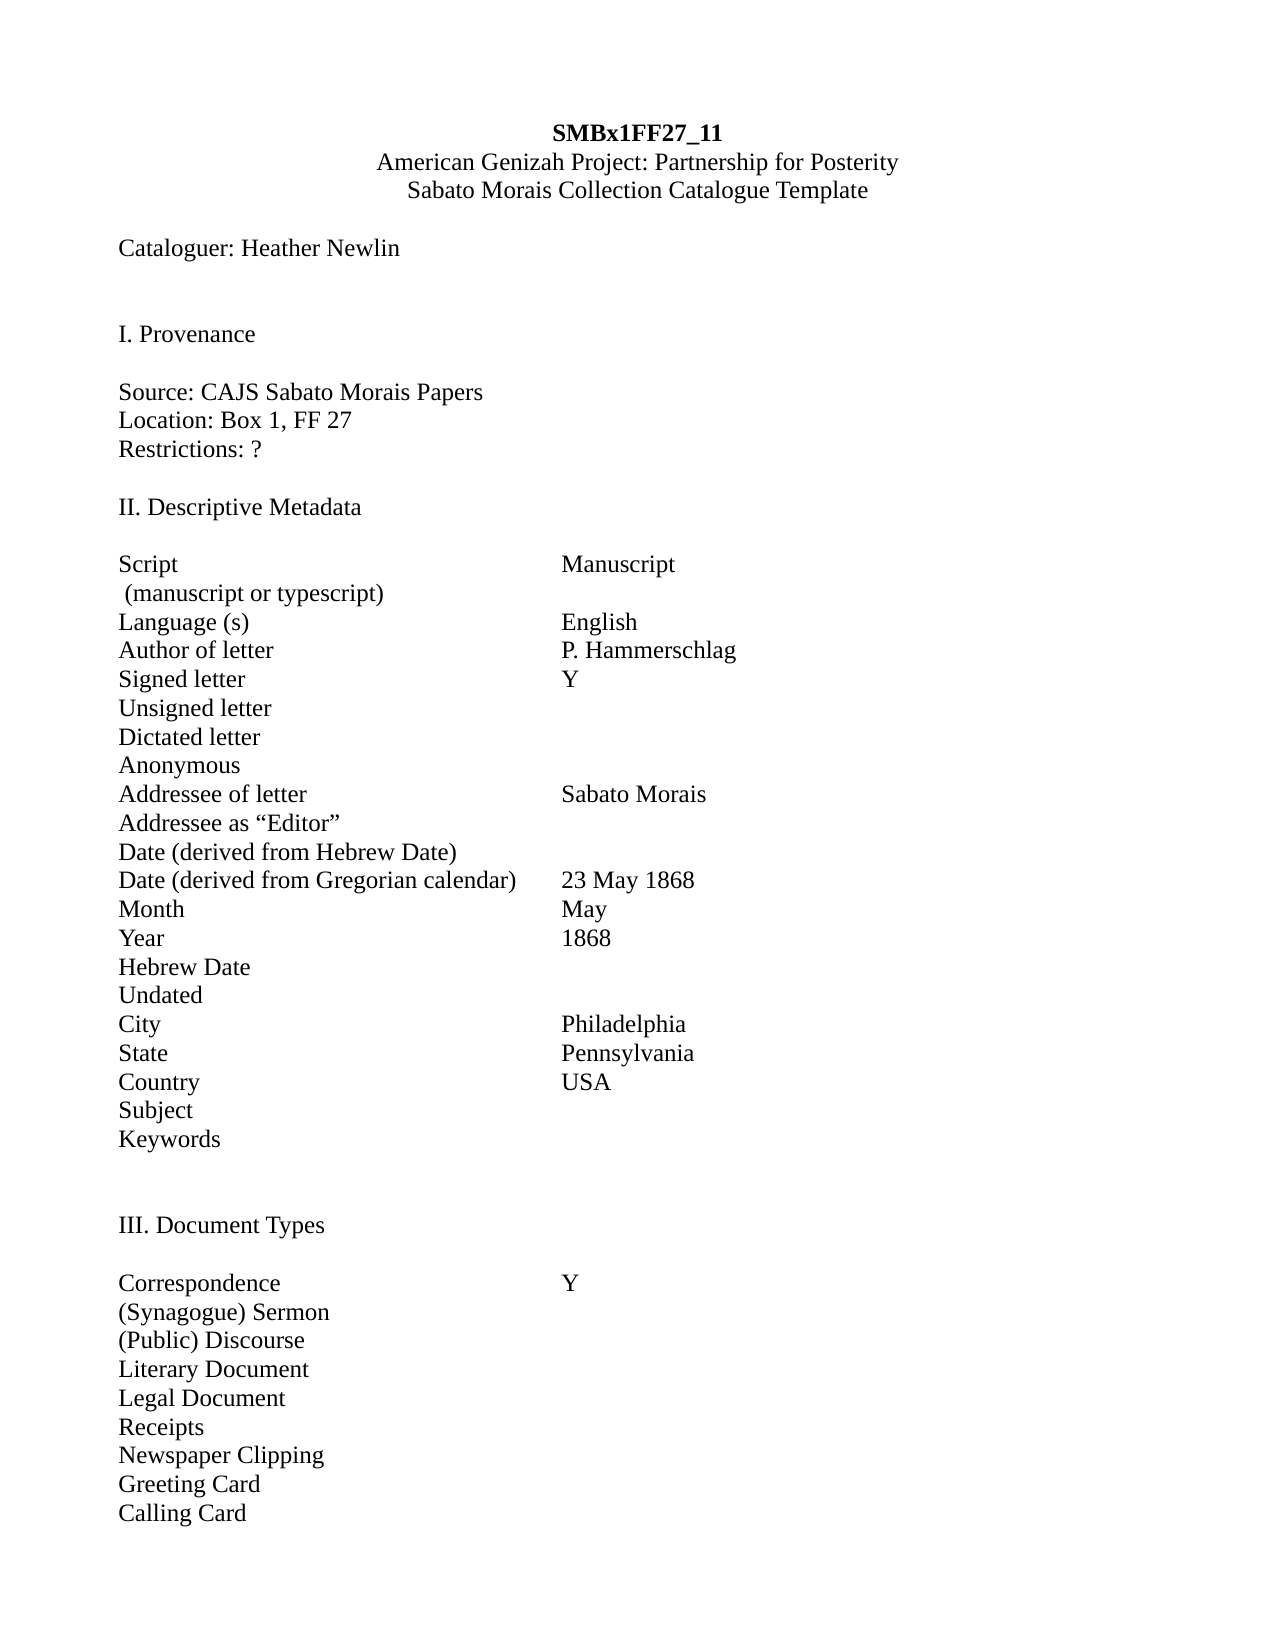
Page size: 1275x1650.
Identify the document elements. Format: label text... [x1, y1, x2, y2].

text Correspondence Y [118, 1268, 1157, 1297]
text Location: Box 1, FF 27 [118, 406, 1157, 434]
text Year 1868 [118, 923, 1157, 952]
text Sabato Morais Collection Catalogue Template [118, 176, 1157, 204]
text (manuscript or typescript) [118, 578, 1157, 607]
text State Pennsylvania [118, 1038, 1157, 1067]
text Source: CAJS Sabato Morais Papers [118, 377, 1157, 406]
text Hebrew Date [118, 952, 1157, 981]
text Cataloguer: Heather Newlin [118, 233, 1157, 262]
text Month May [118, 894, 1157, 923]
text American Genizah Project: Partnership for Posterity [118, 147, 1157, 176]
text Literary Document [118, 1354, 1157, 1383]
text Addressee of letter Sabato Morais [118, 779, 1157, 808]
text Date (derived from Hebrew Date) [118, 837, 1157, 866]
text Language (s) English [118, 607, 1157, 636]
text City Philadelphia [118, 1009, 1157, 1038]
text Date (derived from Gregorian calendar) 23 May 1868 [118, 866, 1157, 894]
text Keywords [118, 1124, 1157, 1153]
text III. Document Types [118, 1211, 1157, 1239]
text (Synagogue) Sermon [118, 1297, 1157, 1326]
text Newspaper Clipping [118, 1441, 1157, 1469]
text II. Descriptive Metadata [118, 492, 1157, 521]
text Undated [118, 981, 1157, 1009]
text SMBx1FF27_11 [118, 118, 1157, 147]
text Legal Document [118, 1383, 1157, 1412]
text Anonymous [118, 751, 1157, 779]
text Signed letter Y [118, 664, 1157, 693]
text Greeting Card [118, 1469, 1157, 1498]
text Dictated letter [118, 722, 1157, 751]
text Calling Card [118, 1498, 1157, 1527]
text Subject [118, 1096, 1157, 1124]
text Restrictions: ? [118, 434, 1157, 463]
text Country USA [118, 1067, 1157, 1096]
text Addressee as “Editor” [118, 808, 1157, 837]
text Script Manuscript [118, 549, 1157, 578]
text I. Provenance [118, 319, 1157, 348]
text Receipts [118, 1412, 1157, 1441]
text (Public) Discourse [118, 1326, 1157, 1354]
text Unsigned letter [118, 693, 1157, 722]
text Author of letter P. Hammerschlag [118, 636, 1157, 664]
